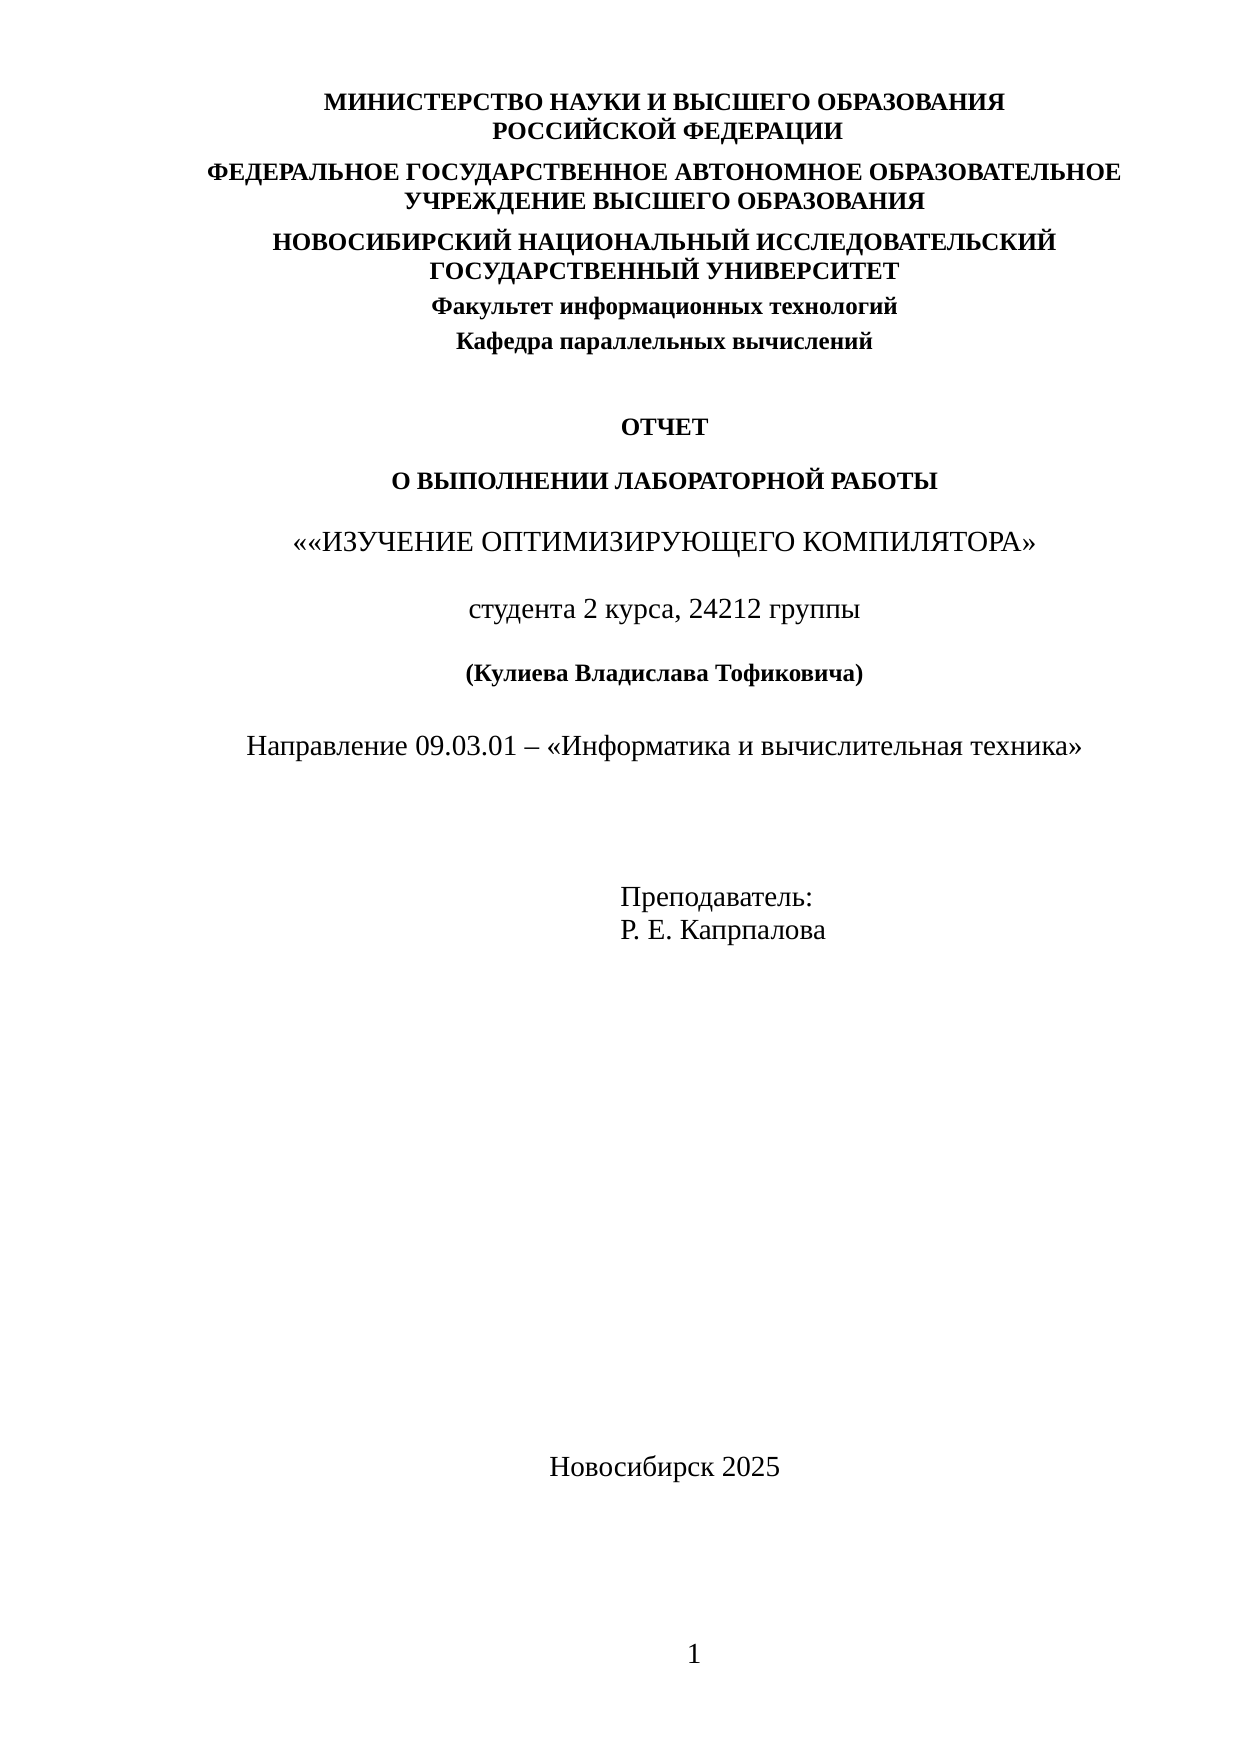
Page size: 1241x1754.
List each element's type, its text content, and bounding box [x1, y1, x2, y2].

text Новосибирск 2025 [177, 1449, 1152, 1483]
text Р. Е. Капрпалова [620, 912, 1152, 946]
text Кафедра параллельных вычислений [177, 326, 1152, 355]
text студента 2 курса, 24212 группы [177, 591, 1152, 624]
subtitle Факультет информационных технологий [177, 291, 1152, 320]
subtitle НОВОСИБИРСКИЙ НАЦИОНАЛЬНЫЙ ИССЛЕДОВАТЕЛЬСКИЙ ГОСУДАРСТВЕННЫЙ УНИВЕРСИТЕТ [177, 227, 1152, 285]
text ««ИЗУЧЕНИЕ ОПТИМИЗИРУЮЩЕГО КОМПИЛЯТОРА» [177, 524, 1152, 557]
subtitle О ВЫПОЛНЕНИИ ЛАБОРАТОРНОЙ РАБОТЫ [177, 466, 1152, 495]
text Преподаватель: [620, 879, 1152, 912]
text (Кулиева Владислава Тофиковича) [177, 658, 1152, 687]
text Направление 09.03.01 – «Информатика и вычислительная техника» [177, 728, 1152, 761]
subtitle ФЕДЕРАЛЬНОЕ ГОСУДАРСТВЕННОЕ АВТОНОМНОЕ ОБРАЗОВАТЕЛЬНОЕ УЧРЕЖДЕНИЕ ВЫСШЕГО ОБРАЗОВАНИЯ [177, 157, 1152, 215]
subtitle МИНИСТЕРСТВО НАУКИ И ВЫСШЕГО ОБРАЗОВАНИЯ РОССИЙСКОЙ ФЕДЕРАЦИИ [177, 87, 1152, 145]
subtitle ОТЧЕТ [177, 412, 1152, 441]
